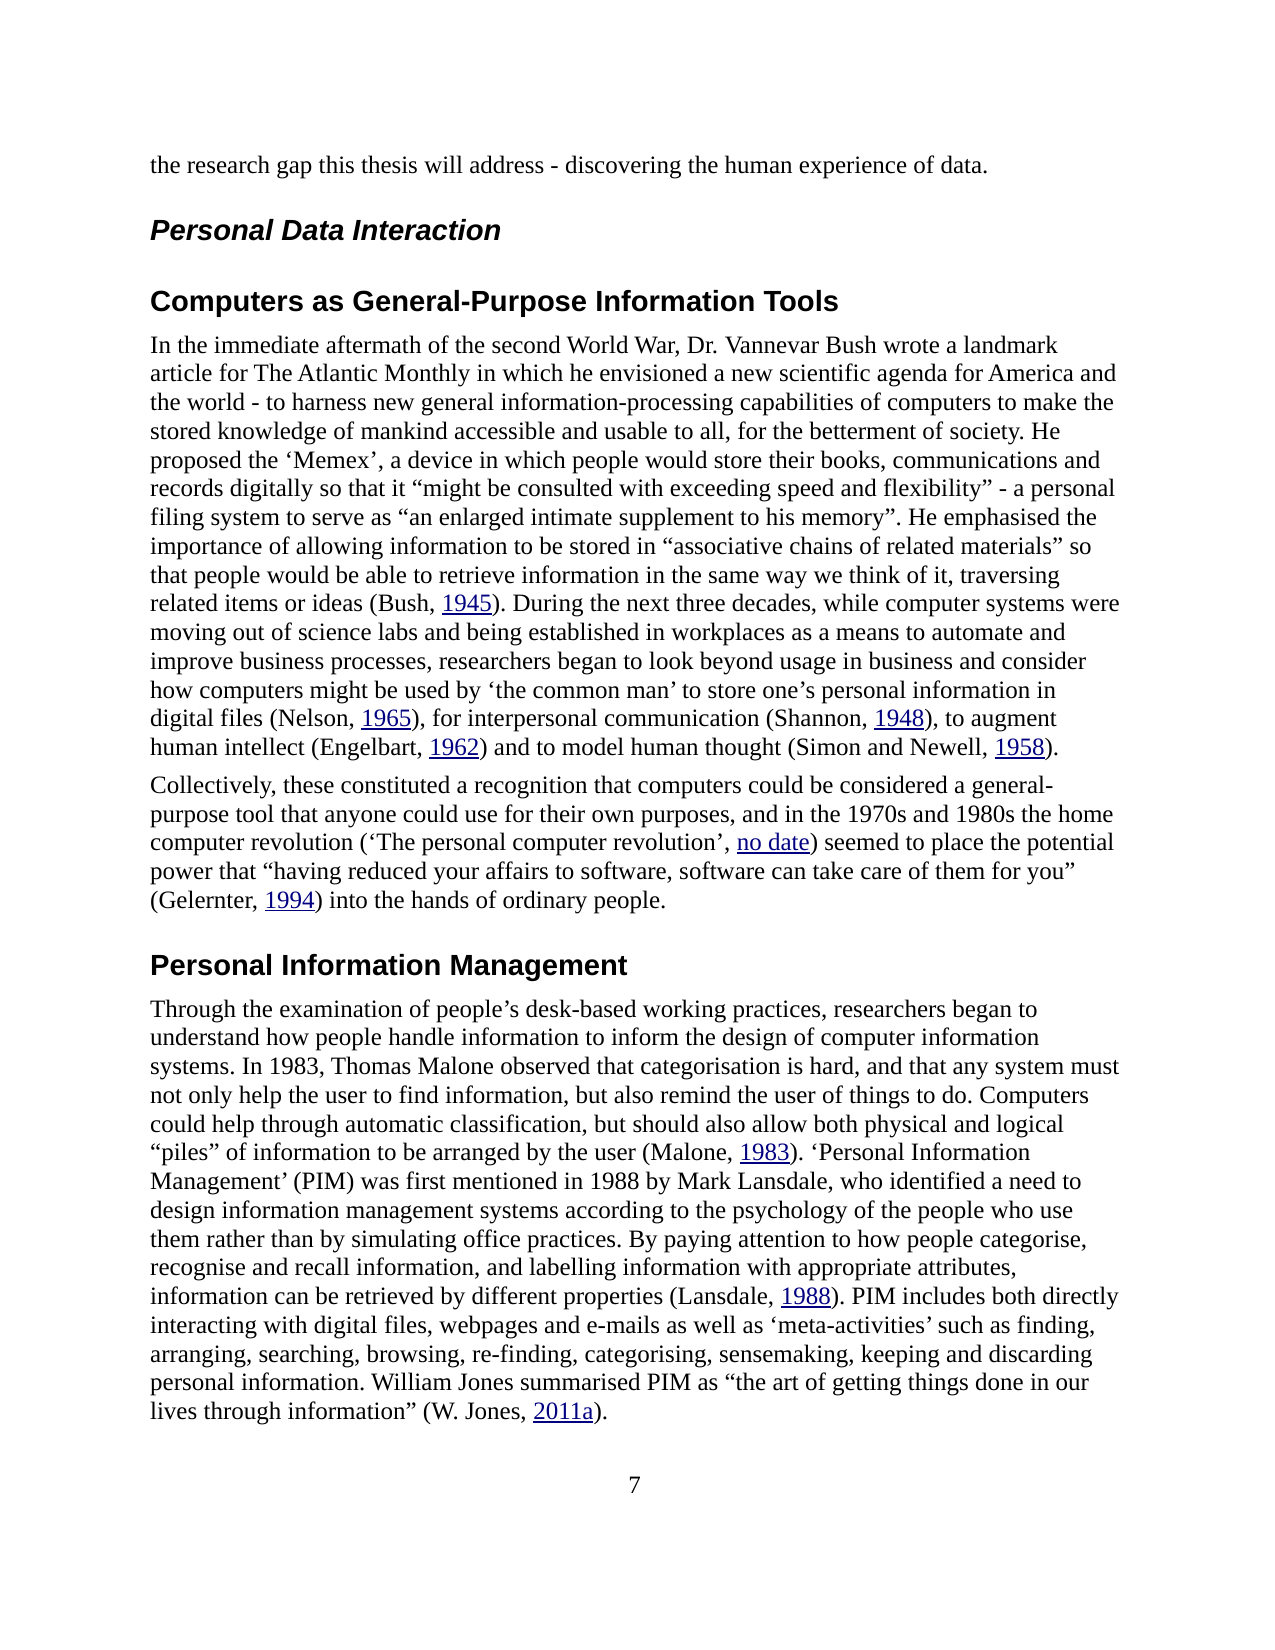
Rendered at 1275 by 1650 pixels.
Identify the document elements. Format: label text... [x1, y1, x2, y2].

text In the immediate aftermath of the second World War, Dr. Vannevar Bush wrote a landmark article for The Atlantic Monthly in which he envisioned a new scientific agenda for America and the world - to harness new general information-processing capabilities of computers to make the stored knowledge of mankind accessible and usable to all, for the betterment of society. He proposed the ‘Memex’, a device in which people would store their books, communications and records digitally so that it “might be consulted with exceeding speed and flexibility” - a personal filing system to serve as “an enlarged intimate supplement to his memory”. He emphasised the importance of allowing information to be stored in “associative chains of related materials” so that people would be able to retrieve information in the same way we think of it, traversing related items or ideas (Bush, 1945). During the next three decades, while computer systems were moving out of science labs and being established in workplaces as a means to automate and improve business processes, researchers began to look beyond usage in business and consider how computers might be used by ‘the common man’ to store one’s personal information in digital files (Nelson, 1965), for interpersonal communication (Shannon, 1948), to augment human intellect (Engelbart, 1962) and to model human thought (Simon and Newell, 1958). [150, 330, 1125, 761]
text the research gap this thesis will address - discovering the human experience of data. [150, 150, 1125, 179]
subtitle Computers as General-Purpose Information Tools [150, 284, 1125, 317]
text Collectively, these constituted a recognition that computers could be considered a general-purpose tool that anyone could use for their own purposes, and in the 1970s and 1980s the home computer revolution (‘The personal computer revolution’, no date) seemed to place the potential power that “having reduced your affairs to software, software can take care of them for you” (Gelernter, 1994) into the hands of ordinary people. [150, 770, 1125, 914]
subtitle Personal Data Interaction [150, 213, 1125, 246]
text Through the examination of people’s desk-based working practices, researchers began to understand how people handle information to inform the design of computer information systems. In 1983, Thomas Malone observed that categorisation is hard, and that any system must not only help the user to find information, but also remind the user of things to do. Computers could help through automatic classification, but should also allow both physical and logical “piles” of information to be arranged by the user (Malone, 1983). ‘Personal Information Management’ (PIM) was first mentioned in 1988 by Mark Lansdale, who identified a need to design information management systems according to the psychology of the people who use them rather than by simulating office practices. By paying attention to how people categorise, recognise and recall information, and labelling information with appropriate attributes, information can be retrieved by different properties (Lansdale, 1988). PIM includes both directly interacting with digital files, webpages and e-mails as well as ‘meta-activities’ such as finding, arranging, searching, browsing, re-finding, categorising, sensemaking, keeping and discarding personal information. William Jones summarised PIM as “the art of getting things done in our lives through information” (W. Jones, 2011a). [150, 994, 1125, 1425]
subtitle Personal Information Management [150, 948, 1125, 981]
